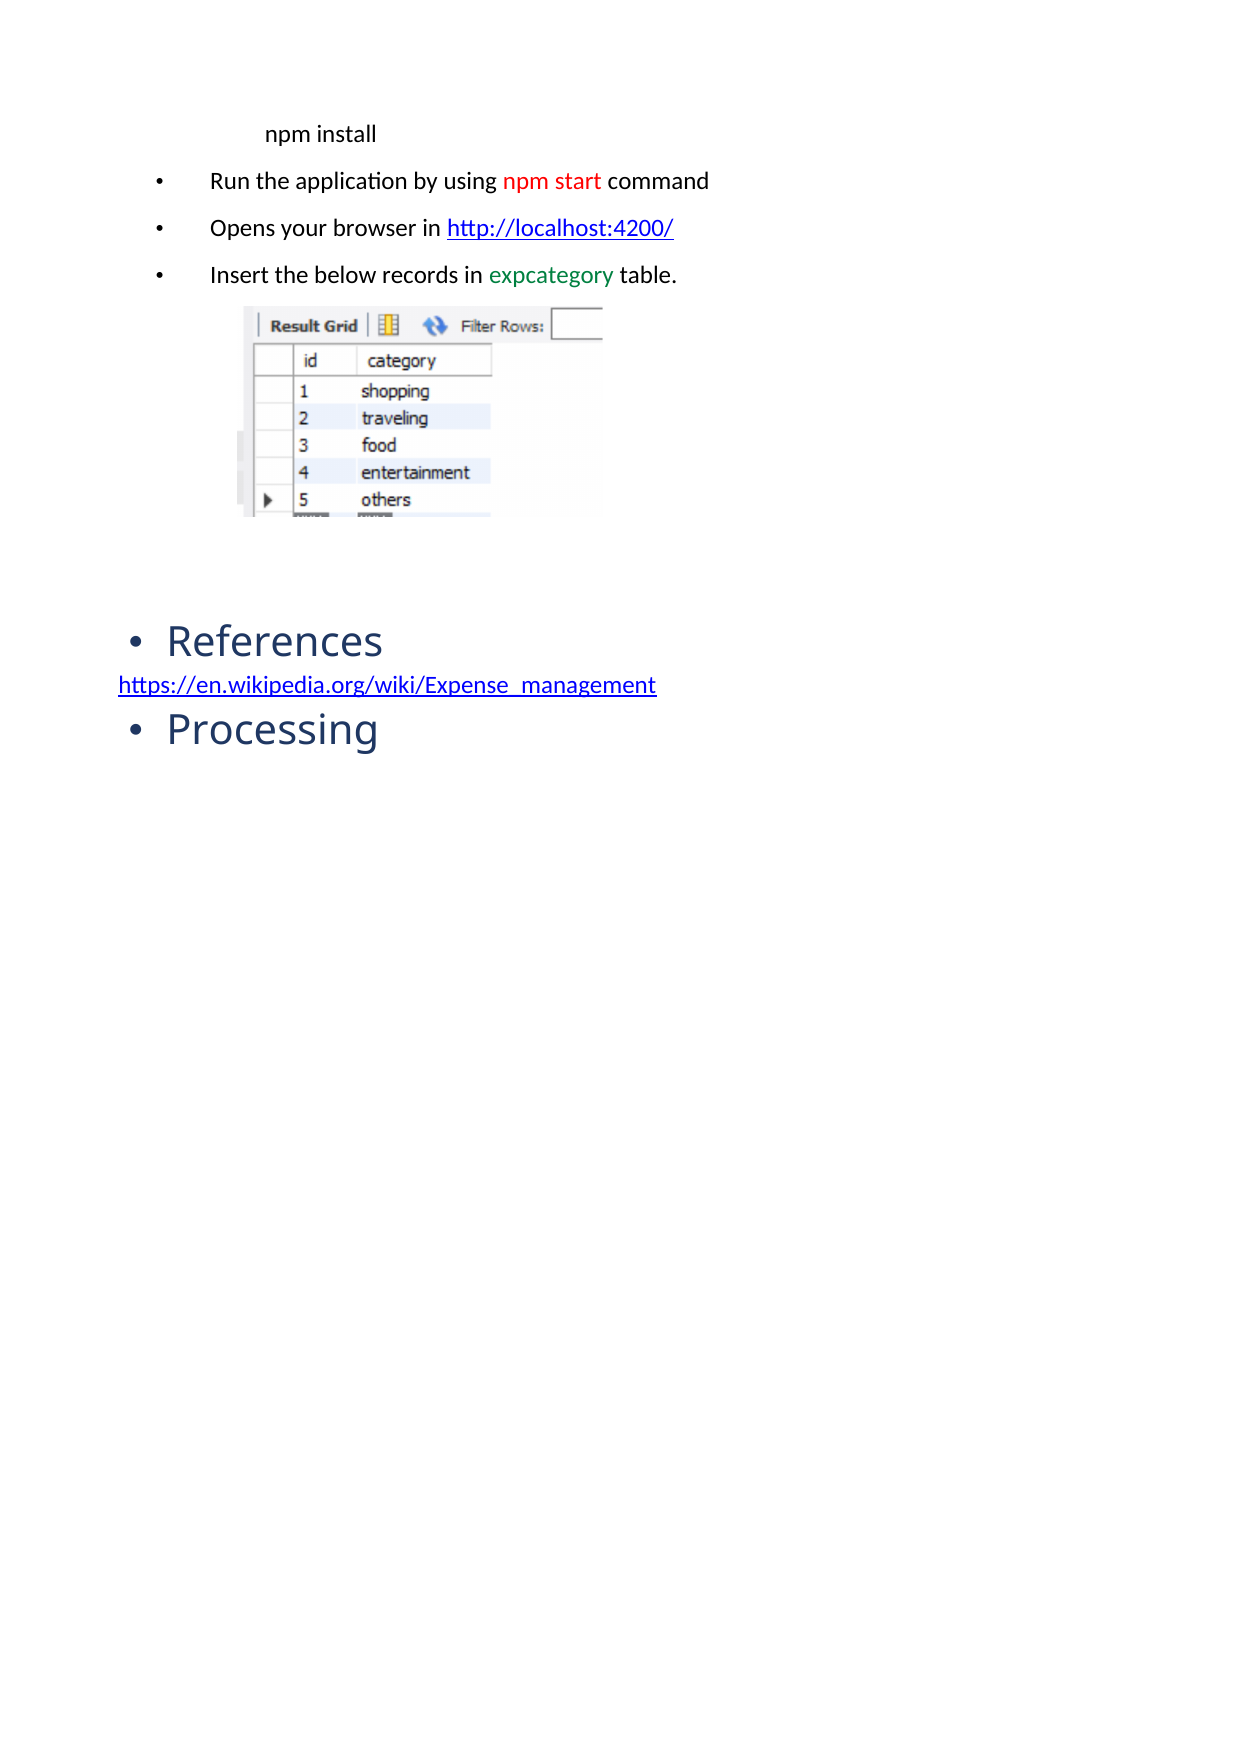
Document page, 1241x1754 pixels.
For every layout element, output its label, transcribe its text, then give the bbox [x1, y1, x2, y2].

text https://en.wikipedia.org/wiki/Expense_management [118, 669, 1122, 699]
text npm install [118, 118, 1122, 149]
list Processing [128, 699, 1122, 756]
list Insert the below records in expcategory table. [156, 260, 1122, 290]
list Run the application by using npm start command [156, 165, 1122, 196]
list Opens your browser in http://localhost:4200/ [156, 212, 1122, 243]
list References [128, 612, 1122, 669]
